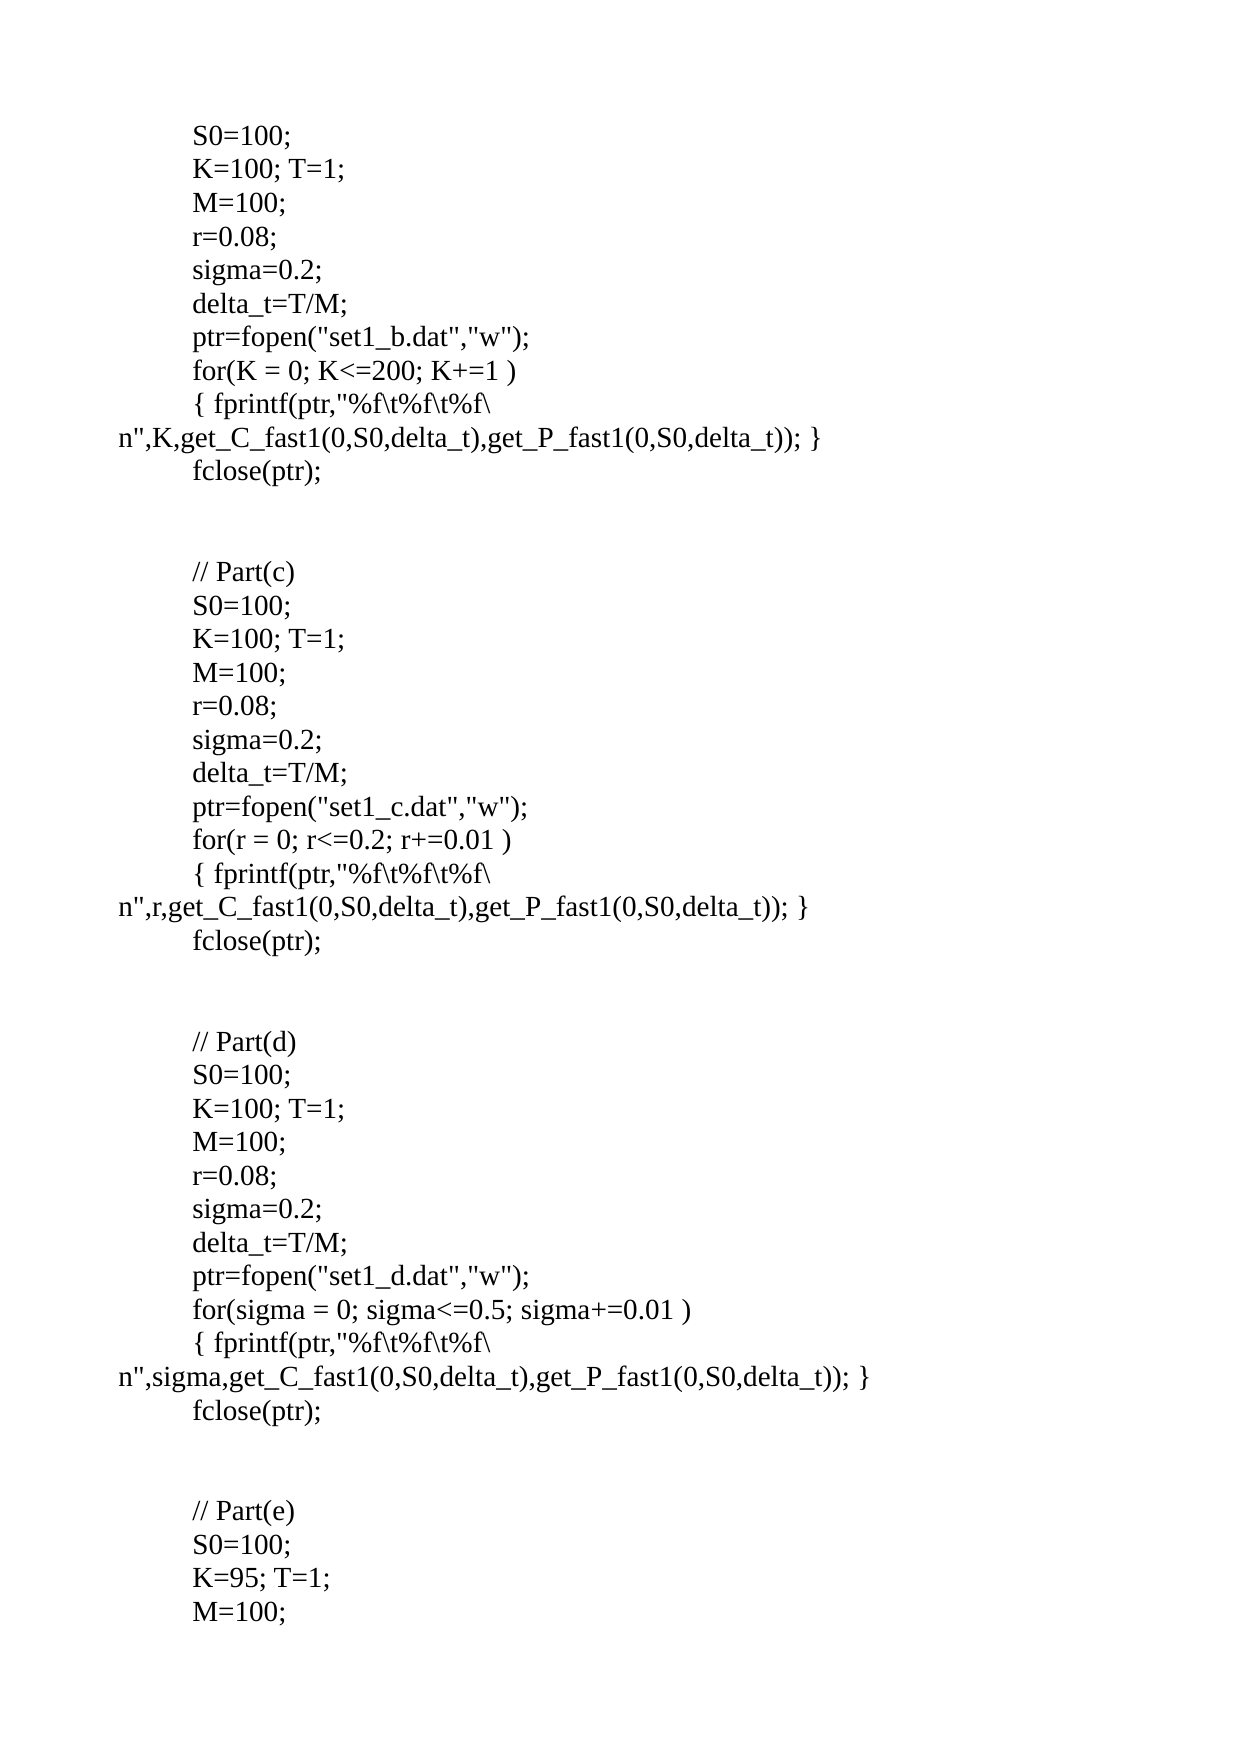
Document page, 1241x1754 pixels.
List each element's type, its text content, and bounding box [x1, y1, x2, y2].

text for(K = 0; K<=200; K+=1 ) [118, 353, 1122, 386]
text // Part(e) [118, 1493, 1122, 1527]
text S0=100; [118, 118, 1122, 152]
text fclose(ptr); [118, 923, 1122, 957]
text // Part(c) [118, 554, 1122, 588]
text K=100; T=1; [118, 621, 1122, 655]
text M=100; [118, 185, 1122, 219]
text M=100; [118, 655, 1122, 688]
text sigma=0.2; [118, 252, 1122, 286]
text sigma=0.2; [118, 1191, 1122, 1225]
text K=100; T=1; [118, 152, 1122, 185]
text { fprintf(ptr,"%f\t%f\t%f\n",r,get_C_fast1(0,S0,delta_t),get_P_fast1(0,S0,delta_t)); } [118, 856, 1122, 923]
text ptr=fopen("set1_d.dat","w"); [118, 1258, 1122, 1292]
text delta_t=T/M; [118, 286, 1122, 319]
text M=100; [118, 1124, 1122, 1158]
text ptr=fopen("set1_c.dat","w"); [118, 789, 1122, 822]
text fclose(ptr); [118, 1393, 1122, 1426]
text fclose(ptr); [118, 453, 1122, 487]
text ptr=fopen("set1_b.dat","w"); [118, 319, 1122, 353]
text sigma=0.2; [118, 722, 1122, 755]
text { fprintf(ptr,"%f\t%f\t%f\n",K,get_C_fast1(0,S0,delta_t),get_P_fast1(0,S0,delta_t)); } [118, 386, 1122, 453]
text delta_t=T/M; [118, 1225, 1122, 1258]
text // Part(d) [118, 1024, 1122, 1057]
text S0=100; [118, 1057, 1122, 1091]
text K=100; T=1; [118, 1091, 1122, 1124]
text delta_t=T/M; [118, 755, 1122, 789]
text r=0.08; [118, 1158, 1122, 1191]
text K=95; T=1; [118, 1560, 1122, 1594]
text { fprintf(ptr,"%f\t%f\t%f\n",sigma,get_C_fast1(0,S0,delta_t),get_P_fast1(0,S0,delta_t)); } [118, 1326, 1122, 1393]
text M=100; [118, 1594, 1122, 1627]
text S0=100; [118, 588, 1122, 621]
text S0=100; [118, 1527, 1122, 1560]
text for(sigma = 0; sigma<=0.5; sigma+=0.01 ) [118, 1292, 1122, 1326]
text r=0.08; [118, 688, 1122, 722]
text r=0.08; [118, 219, 1122, 252]
text for(r = 0; r<=0.2; r+=0.01 ) [118, 822, 1122, 856]
